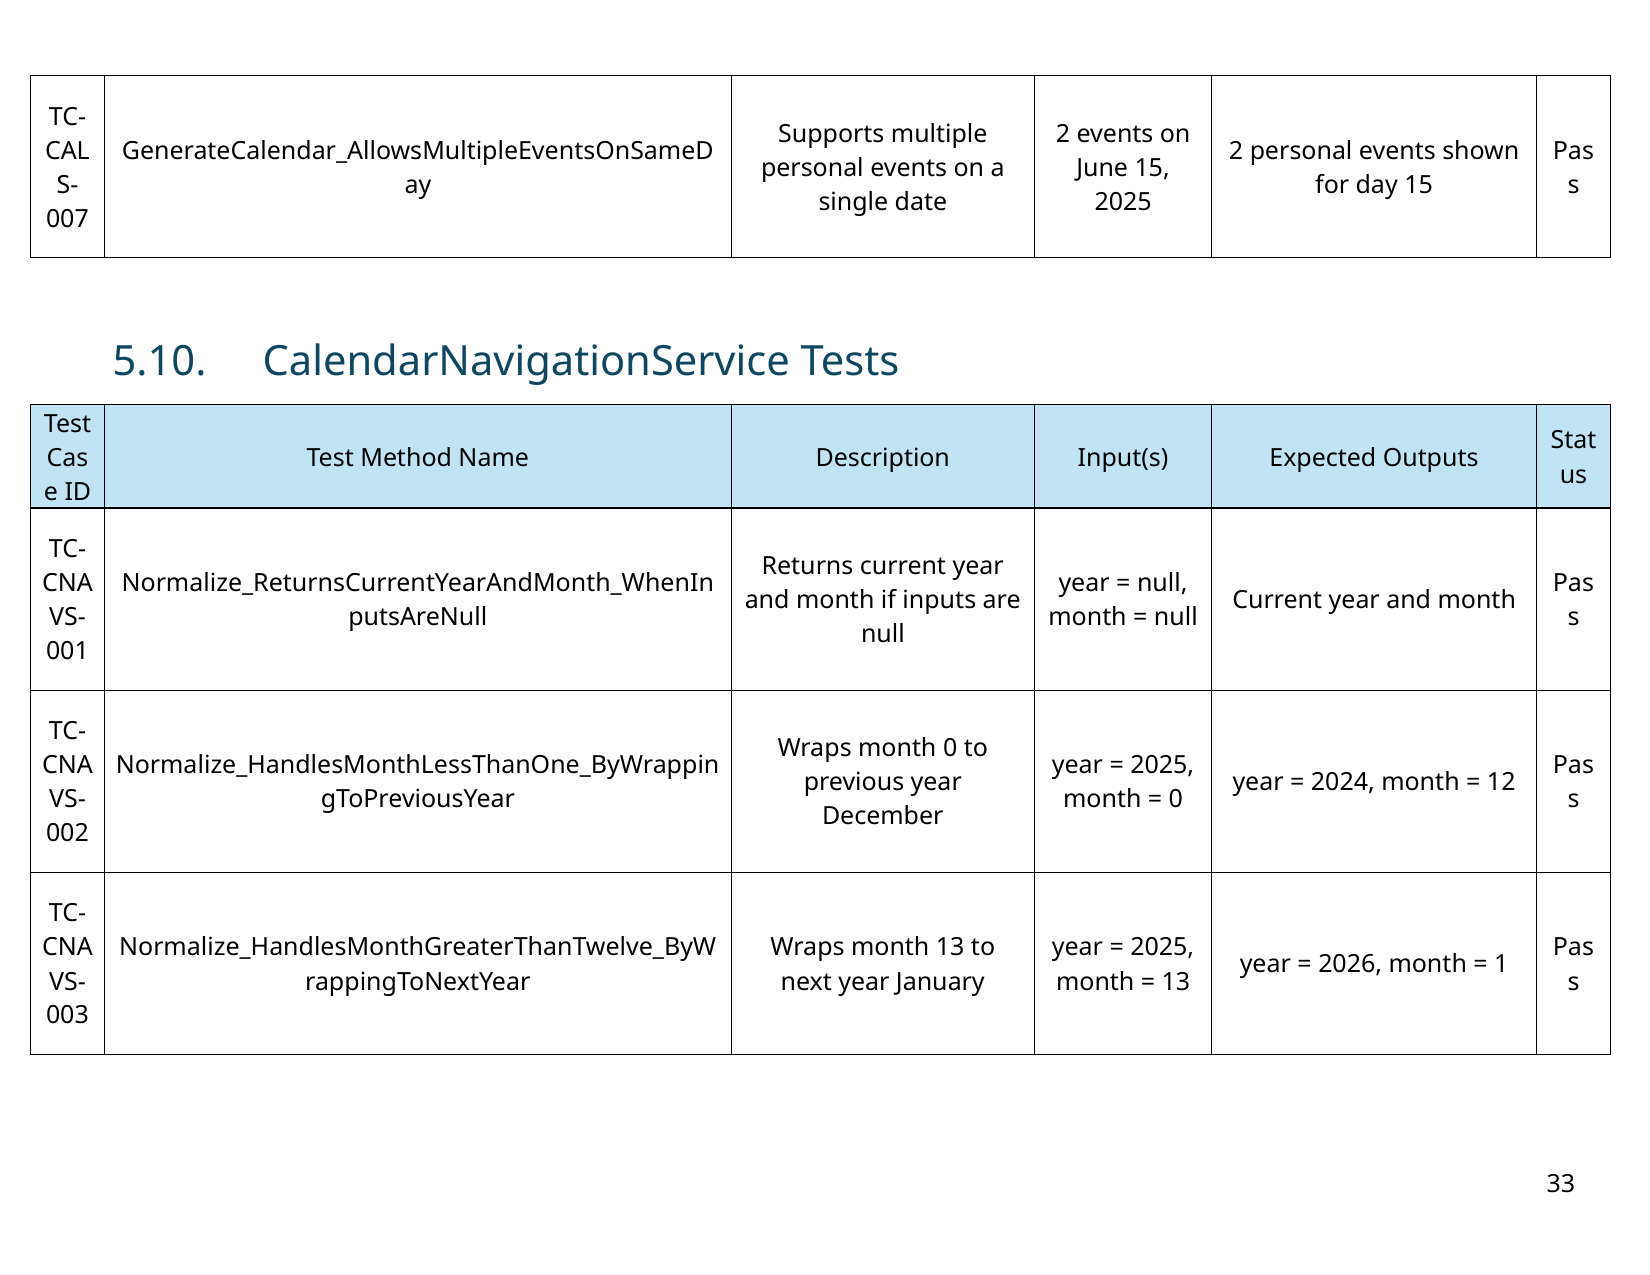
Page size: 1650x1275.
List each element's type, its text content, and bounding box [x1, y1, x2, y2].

table_cell Current year and month [1212, 509, 1536, 689]
table_header Expected Outputs [1212, 405, 1536, 507]
table_cell Supports multiple personal events on a single date [732, 76, 1034, 257]
table_cell Normalize_HandlesMonthLessThanOne_ByWrappingToPreviousYear [105, 691, 731, 872]
table_cell Pass [1537, 691, 1610, 872]
table_cell Pass [1537, 509, 1610, 689]
table_header Test Case ID [31, 405, 104, 507]
table_cell Normalize_ReturnsCurrentYearAndMonth_WhenInputsAreNull [105, 509, 731, 689]
table_header Input(s) [1035, 405, 1211, 507]
table_cell Returns current year and month if inputs are null [732, 509, 1034, 689]
table_cell TC-CALS-007 [31, 76, 104, 257]
table_cell Wraps month 13 to next year January [732, 873, 1034, 1054]
table_cell year = 2026, month = 1 [1212, 873, 1536, 1054]
table_cell GenerateCalendar_AllowsMultipleEventsOnSameDay [105, 76, 731, 257]
table_cell TC-CNAVS-003 [31, 873, 104, 1054]
table_cell year = 2025, month = 13 [1035, 873, 1211, 1054]
table_cell year = 2024, month = 12 [1212, 691, 1536, 872]
subtitle CalendarNavigationService Tests [112, 331, 1575, 387]
table_header Status [1537, 405, 1610, 507]
table_cell year = 2025, month = 0 [1035, 691, 1211, 872]
table_cell Wraps month 0 to previous year December [732, 691, 1034, 872]
table_cell Pass [1537, 76, 1610, 257]
table_cell year = null, month = null [1035, 509, 1211, 689]
table_header Description [732, 405, 1034, 507]
table_cell 2 events on June 15, 2025 [1035, 76, 1211, 257]
table_cell Normalize_HandlesMonthGreaterThanTwelve_ByWrappingToNextYear [105, 873, 731, 1054]
table_cell TC-CNAVS-002 [31, 691, 104, 872]
table_header Test Method Name [105, 405, 731, 507]
table_cell 2 personal events shown for day 15 [1212, 76, 1536, 257]
table_cell Pass [1537, 873, 1610, 1054]
table_cell TC-CNAVS-001 [31, 509, 104, 689]
